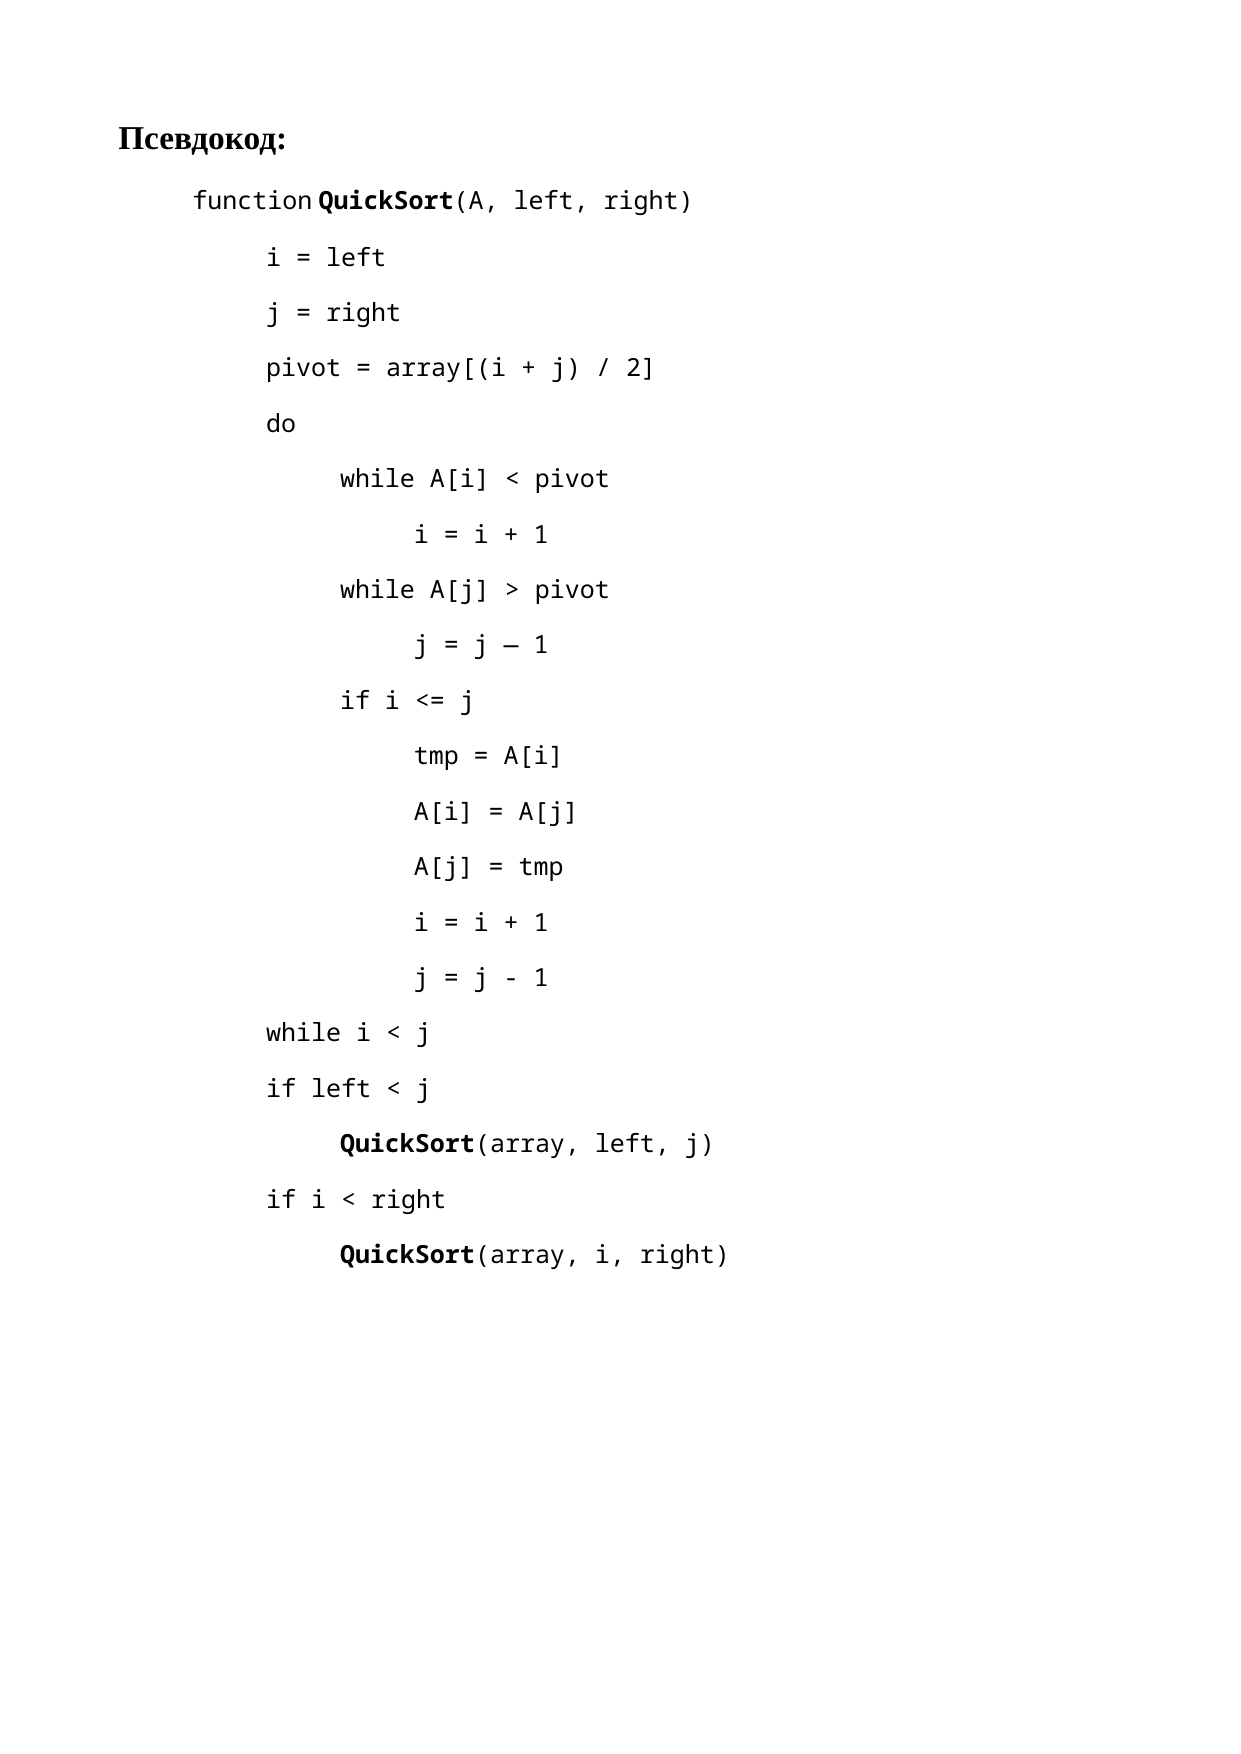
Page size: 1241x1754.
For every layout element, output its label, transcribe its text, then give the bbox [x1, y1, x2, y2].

text A[j] = tmp [118, 849, 1122, 883]
text QuickSort(array, left, j) [118, 1126, 1122, 1160]
text while A[i] < pivot [118, 461, 1122, 495]
text QuickSort(array, i, right) [118, 1237, 1122, 1271]
text pivot = array[(i + j) / 2] [118, 350, 1122, 384]
text do [118, 406, 1122, 439]
text if left < j [118, 1071, 1122, 1104]
text tmp = A[i] [118, 738, 1122, 772]
text j = j - 1 [118, 960, 1122, 994]
text j = right [118, 295, 1122, 329]
text i = i + 1 [118, 904, 1122, 938]
text i = left [118, 239, 1122, 273]
text if i < right [118, 1181, 1122, 1215]
text while A[j] > pivot [118, 572, 1122, 606]
text if i <= j [118, 683, 1122, 717]
text A[i] = A[j] [118, 793, 1122, 827]
text i = i + 1 [118, 516, 1122, 550]
text j = j — 1 [118, 627, 1122, 661]
text Псевдокод: [118, 118, 1122, 156]
text while i < j [118, 1015, 1122, 1049]
text function QuickSort(A, left, right) [118, 179, 1122, 217]
